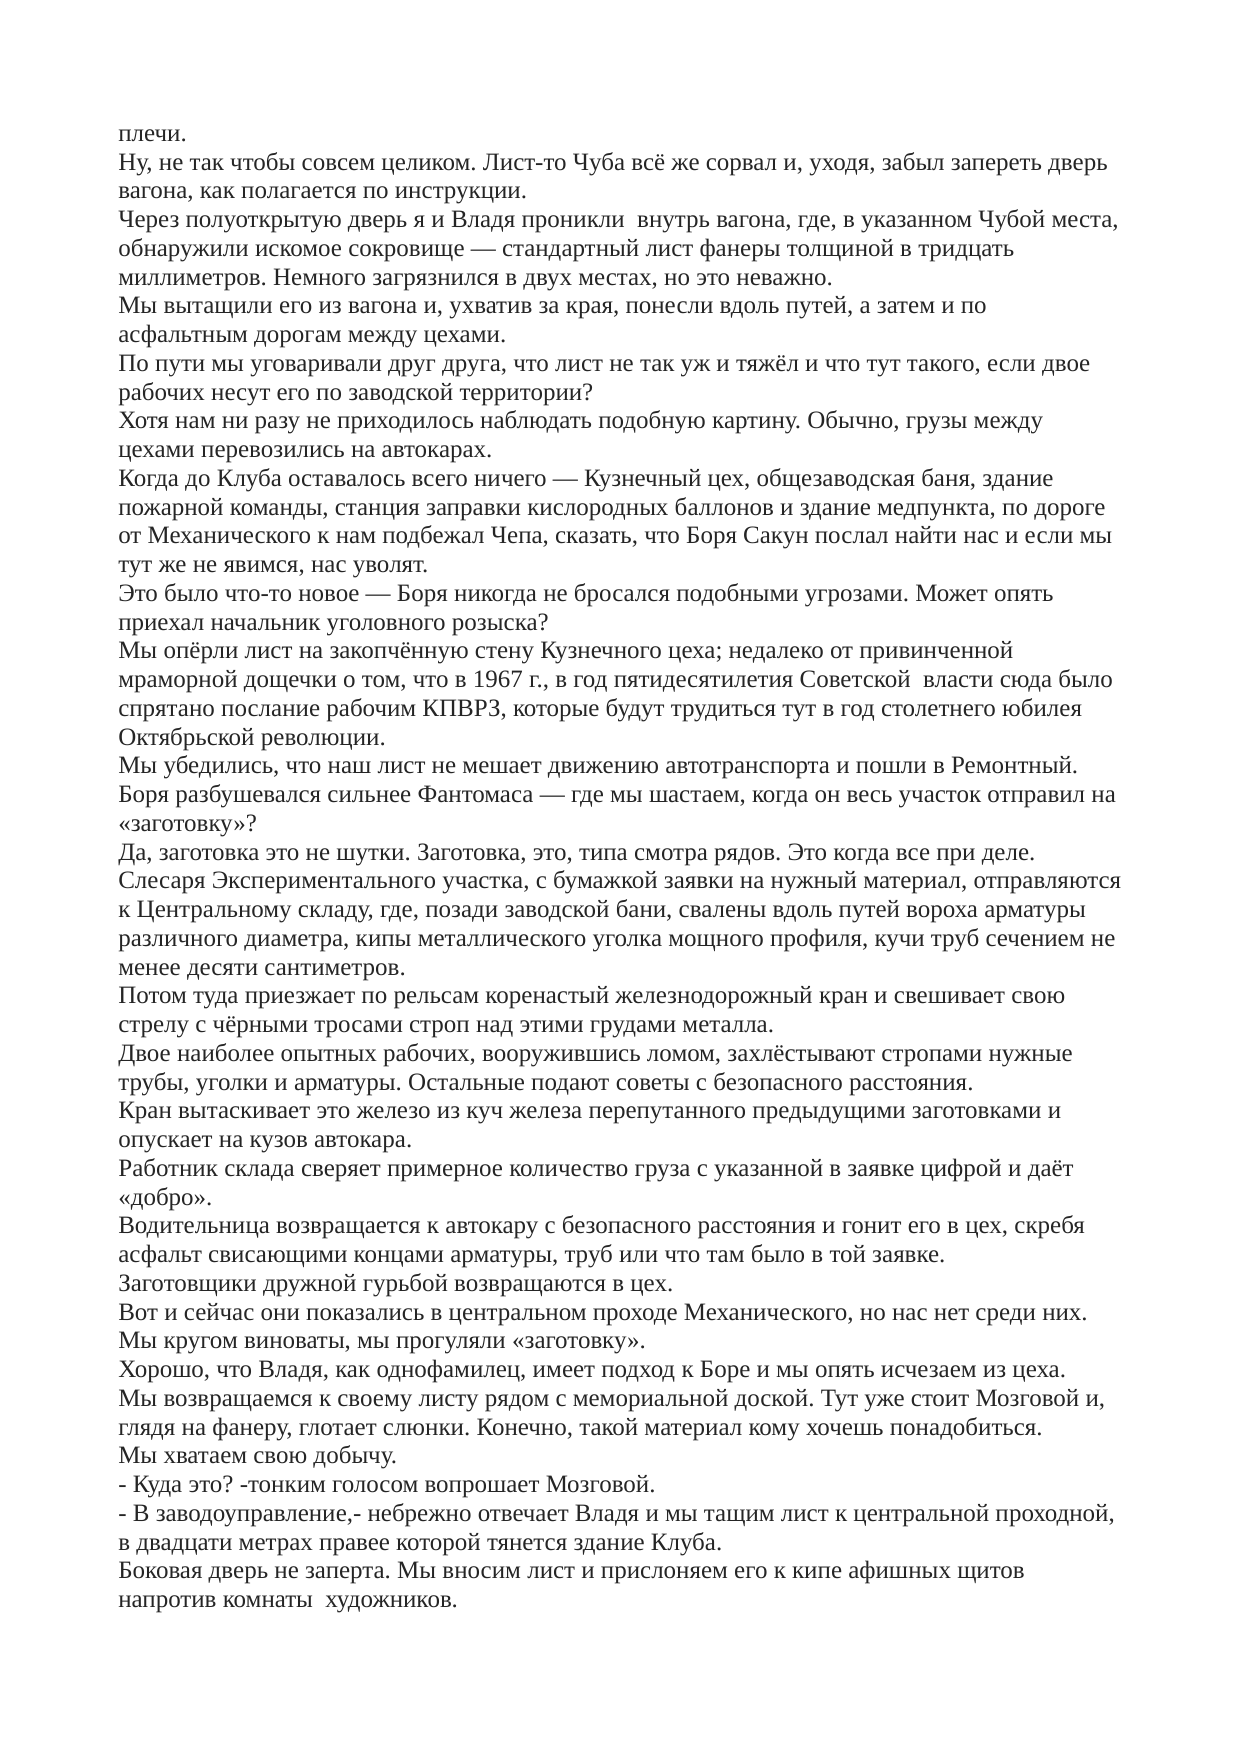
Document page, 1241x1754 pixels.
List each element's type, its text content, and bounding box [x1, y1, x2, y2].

text Кран вытаскивает это железо из куч железа перепутанного предыдущими заготовками и опускает на кузов автокара. [118, 1096, 1122, 1153]
text Хорошо, что Владя, как однофамилец, имеет подход к Боре и мы опять исчезаем из цеха. [118, 1354, 1122, 1383]
text Слесаря Экспериментального участка, с бумажкой заявки на нужный материал, отправляются к Центральному складу, где, позади заводской бани, свалены вдоль путей вороха арматуры различного диаметра, кипы металлического уголка мощного профиля, кучи труб сечением не менее десяти сантиметров. [118, 866, 1122, 981]
text Мы опёрли лист на закопчённую стену Кузнечного цеха; недалеко от привинченной мраморной дощечки о том, что в 1967 г., в год пятидесятилетия Советской власти сюда было спрятано послание рабочим КПВРЗ, которые будут трудиться тут в год столетнего юбилея Октябрьской революции. [118, 636, 1122, 751]
text Вот и сейчас они показались в центральном проходе Механического, но нас нет среди них. Мы кругом виноваты, мы прогуляли «заготовку». [118, 1297, 1122, 1354]
text - В заводоуправление,- небрежно отвечает Владя и мы тащим лист к центральной проходной, в двадцати метрах правее которой тянется здание Клуба. [118, 1498, 1122, 1556]
text Заготовщики дружной гурьбой возвращаются в цех. [118, 1268, 1122, 1297]
text Двое наиболее опытных рабочих, вооружившись ломом, захлёстывают стропами нужные трубы, уголки и арматуры. Остальные подают советы с безопасного расстояния. [118, 1038, 1122, 1096]
text Ну, не так чтобы совсем целиком. Лист-то Чуба всё же сорвал и, уходя, забыл запереть дверь вагона, как полагается по инструкции. [118, 147, 1122, 204]
text Это было что-то новое — Боря никогда не бросался подобными угрозами. Может опять приехал начальник уголовного розыска? [118, 578, 1122, 636]
text Потом туда приезжает по рельсам коренастый железнодорожный кран и свешивает свою стрелу с чёрными тросами строп над этими грудами металла. [118, 981, 1122, 1038]
text Мы вытащили его из вагона и, ухватив за края, понесли вдоль путей, а затем и по асфальтным дорогам между цехами. [118, 291, 1122, 348]
text Через полуоткрытую дверь я и Владя проникли внутрь вагона, где, в указанном Чубой места, обнаружили искомое сокровище — стандартный лист фанеры толщиной в тридцать миллиметров. Немного загрязнился в двух местах, но это неважно. [118, 204, 1122, 291]
text Работник склада сверяет примерное количество груза с указанной в заявке цифрой и даёт «добро». [118, 1153, 1122, 1211]
text Хотя нам ни разу не приходилось наблюдать подобную картину. Обычно, грузы между цехами перевозились на автокарах. [118, 406, 1122, 463]
text Мы убедились, что наш лист не мешает движению автотранспорта и пошли в Ремонтный. [118, 751, 1122, 779]
text - Куда это? -тонким голосом вопрошает Мозговой. [118, 1469, 1122, 1498]
text По пути мы уговаривали друг друга, что лист не так уж и тяжёл и что тут такого, если двое рабочих несут его по заводской территории? [118, 348, 1122, 406]
text Боковая дверь не заперта. Мы вносим лист и прислоняем его к кипе афишных щитов напротив комнаты художников. [118, 1556, 1122, 1613]
text Мы возвращаемся к своему листу рядом с мемориальной доской. Тут уже стоит Мозговой и, глядя на фанеру, глотает слюнки. Конечно, такой материал кому хочешь понадобиться. [118, 1383, 1122, 1441]
text Да, заготовка это не шутки. Заготовка, это, типа смотра рядов. Это когда все при деле. [118, 837, 1122, 866]
text плечи. [118, 118, 1122, 147]
text Мы хватаем свою добычу. [118, 1441, 1122, 1469]
text Водительница возвращается к автокару с безопасного расстояния и гонит его в цех, скребя асфальт свисающими концами арматуры, труб или что там было в той заявке. [118, 1211, 1122, 1268]
text Боря разбушевался сильнее Фантомаса — где мы шастаем, когда он весь участок отправил на «заготовку»? [118, 779, 1122, 837]
text Когда до Клуба оставалось всего ничего — Кузнечный цех, общезаводская баня, здание пожарной команды, станция заправки кислородных баллонов и здание медпункта, по дороге от Механического к нам подбежал Чепа, сказать, что Боря Сакун послал найти нас и если мы тут же не явимся, нас уволят. [118, 463, 1122, 578]
